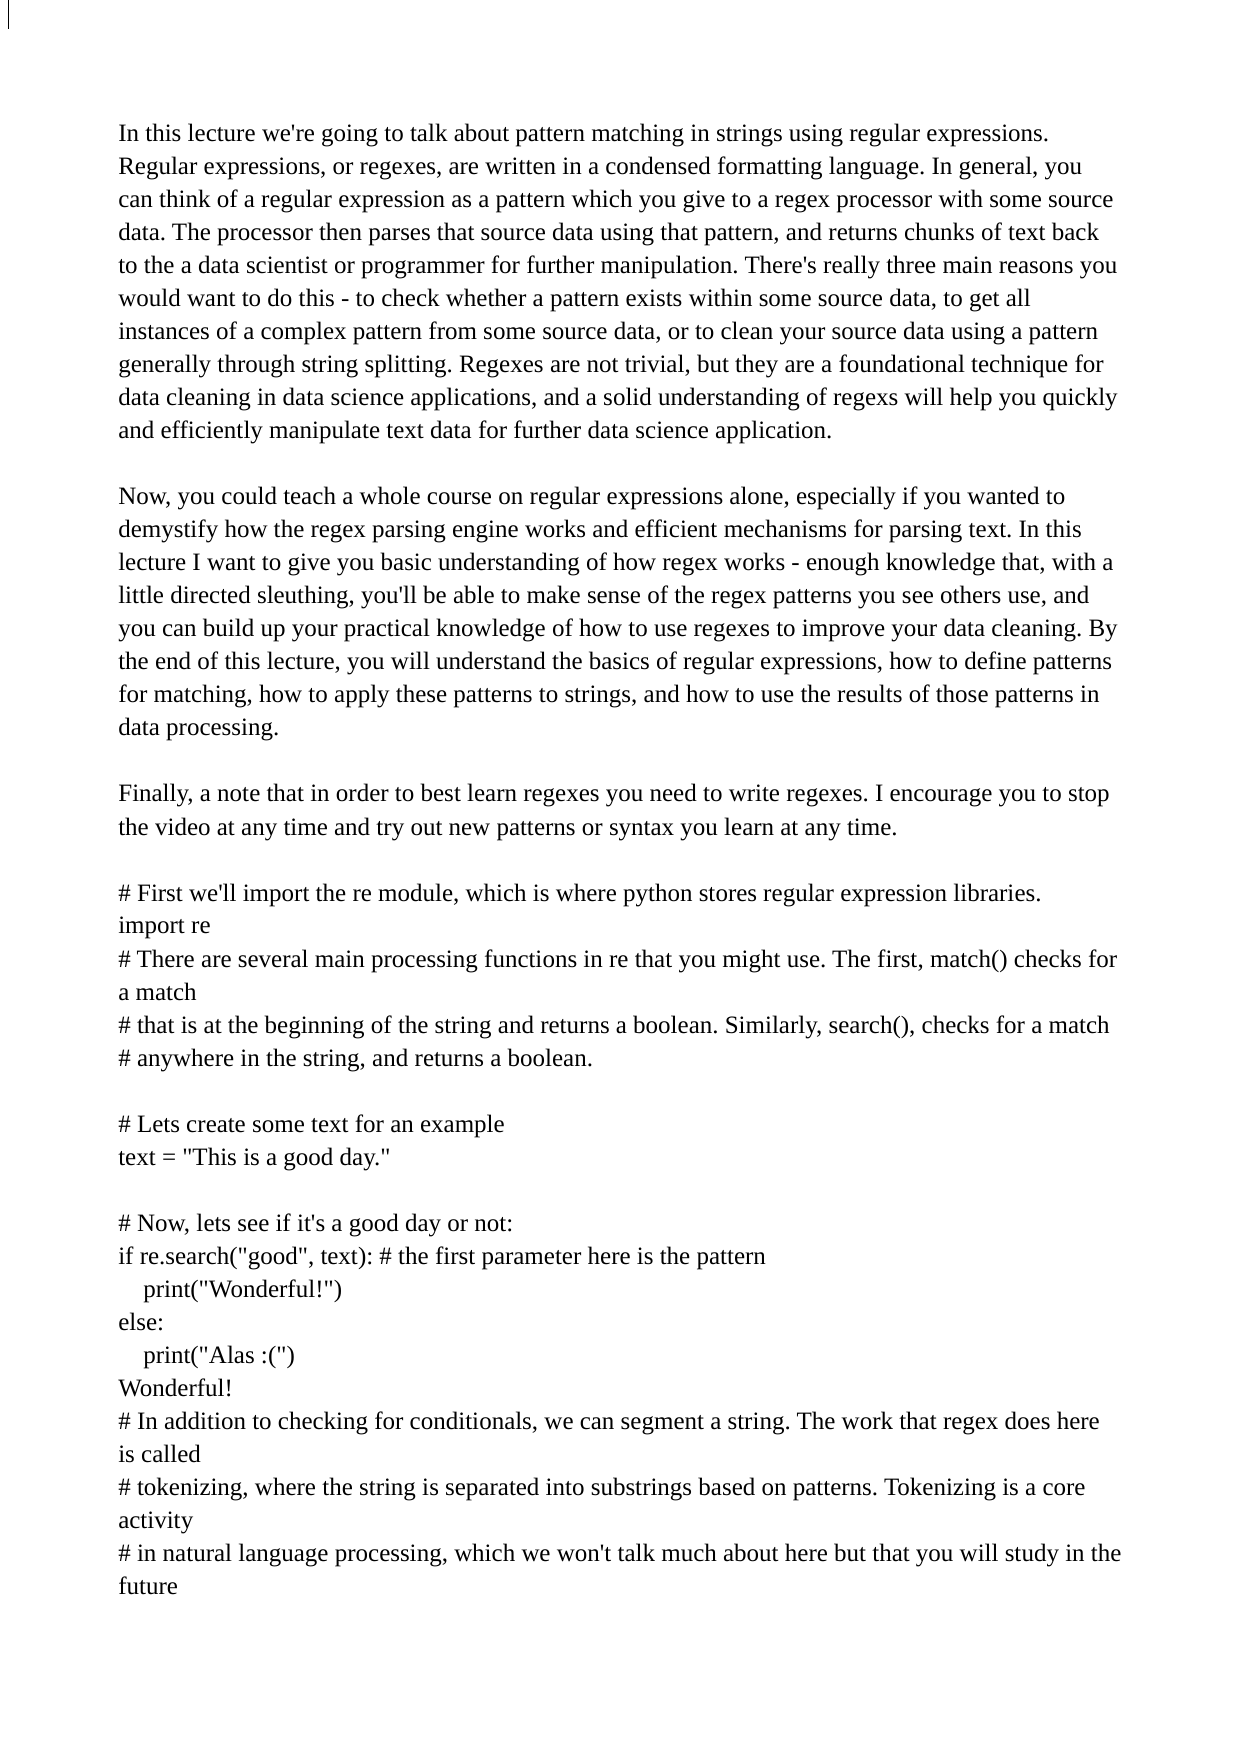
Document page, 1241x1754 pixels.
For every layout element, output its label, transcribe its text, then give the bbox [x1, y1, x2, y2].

text print("Wonderful!") [118, 1274, 1122, 1303]
text # tokenizing, where the string is separated into substrings based on patterns. Tokenizing is a core activity [118, 1472, 1122, 1534]
text # First we'll import the re module, which is where python stores regular expression libraries. [118, 878, 1122, 906]
text Now, you could teach a whole course on regular expressions alone, especially if you wanted to demystify how the regex parsing engine works and efficient mechanisms for parsing text. In this lecture I want to give you basic understanding of how regex works - enough knowledge that, with a little directed sleuthing, you'll be able to make sense of the regex patterns you see others use, and you can build up your practical knowledge of how to use regexes to improve your data cleaning. By the end of this lecture, you will understand the basics of regular expressions, how to define patterns for matching, how to apply these patterns to strings, and how to use the results of those patterns in data processing. [118, 481, 1122, 741]
text # Now, lets see if it's a good day or not: [118, 1208, 1122, 1237]
text import re [118, 911, 1122, 939]
text text = "This is a good day." [118, 1142, 1122, 1171]
text In this lecture we're going to talk about pattern matching in strings using regular expressions. Regular expressions, or regexes, are written in a condensed formatting language. In general, you can think of a regular expression as a pattern which you give to a regex processor with some source data. The processor then parses that source data using that pattern, and returns chunks of text back to the a data scientist or programmer for further manipulation. There's really three main reasons you would want to do this - to check whether a pattern exists within some source data, to get all instances of a complex pattern from some source data, or to clean your source data using a pattern generally through string splitting. Regexes are not trivial, but they are a foundational technique for data cleaning in data science applications, and a solid understanding of regexs will help you quickly and efficiently manipulate text data for further data science application. [118, 118, 1122, 444]
text Finally, a note that in order to best learn regexes you need to write regexes. I encourage you to stop the video at any time and try out new patterns or syntax you learn at any time. [118, 778, 1122, 840]
text # anywhere in the string, and returns a boolean. [118, 1043, 1122, 1071]
text print("Alas :(") [118, 1340, 1122, 1369]
text ​ [118, 1604, 1122, 1633]
text ​ [118, 1076, 1122, 1104]
text if re.search("good", text): # the first parameter here is the pattern [118, 1241, 1122, 1269]
text # in natural language processing, which we won't talk much about here but that you will study in the future [118, 1538, 1122, 1600]
text ​ [118, 1175, 1122, 1203]
text # There are several main processing functions in re that you might use. The first, match() checks for a match [118, 944, 1122, 1005]
text # that is at the beginning of the string and returns a boolean. Similarly, search(), checks for a match [118, 1010, 1122, 1038]
text # Lets create some text for an example [118, 1109, 1122, 1137]
text else: [118, 1307, 1122, 1336]
text # In addition to checking for conditionals, we can segment a string. The work that regex does here is called [118, 1406, 1122, 1468]
text Wonderful! [118, 1373, 1122, 1402]
